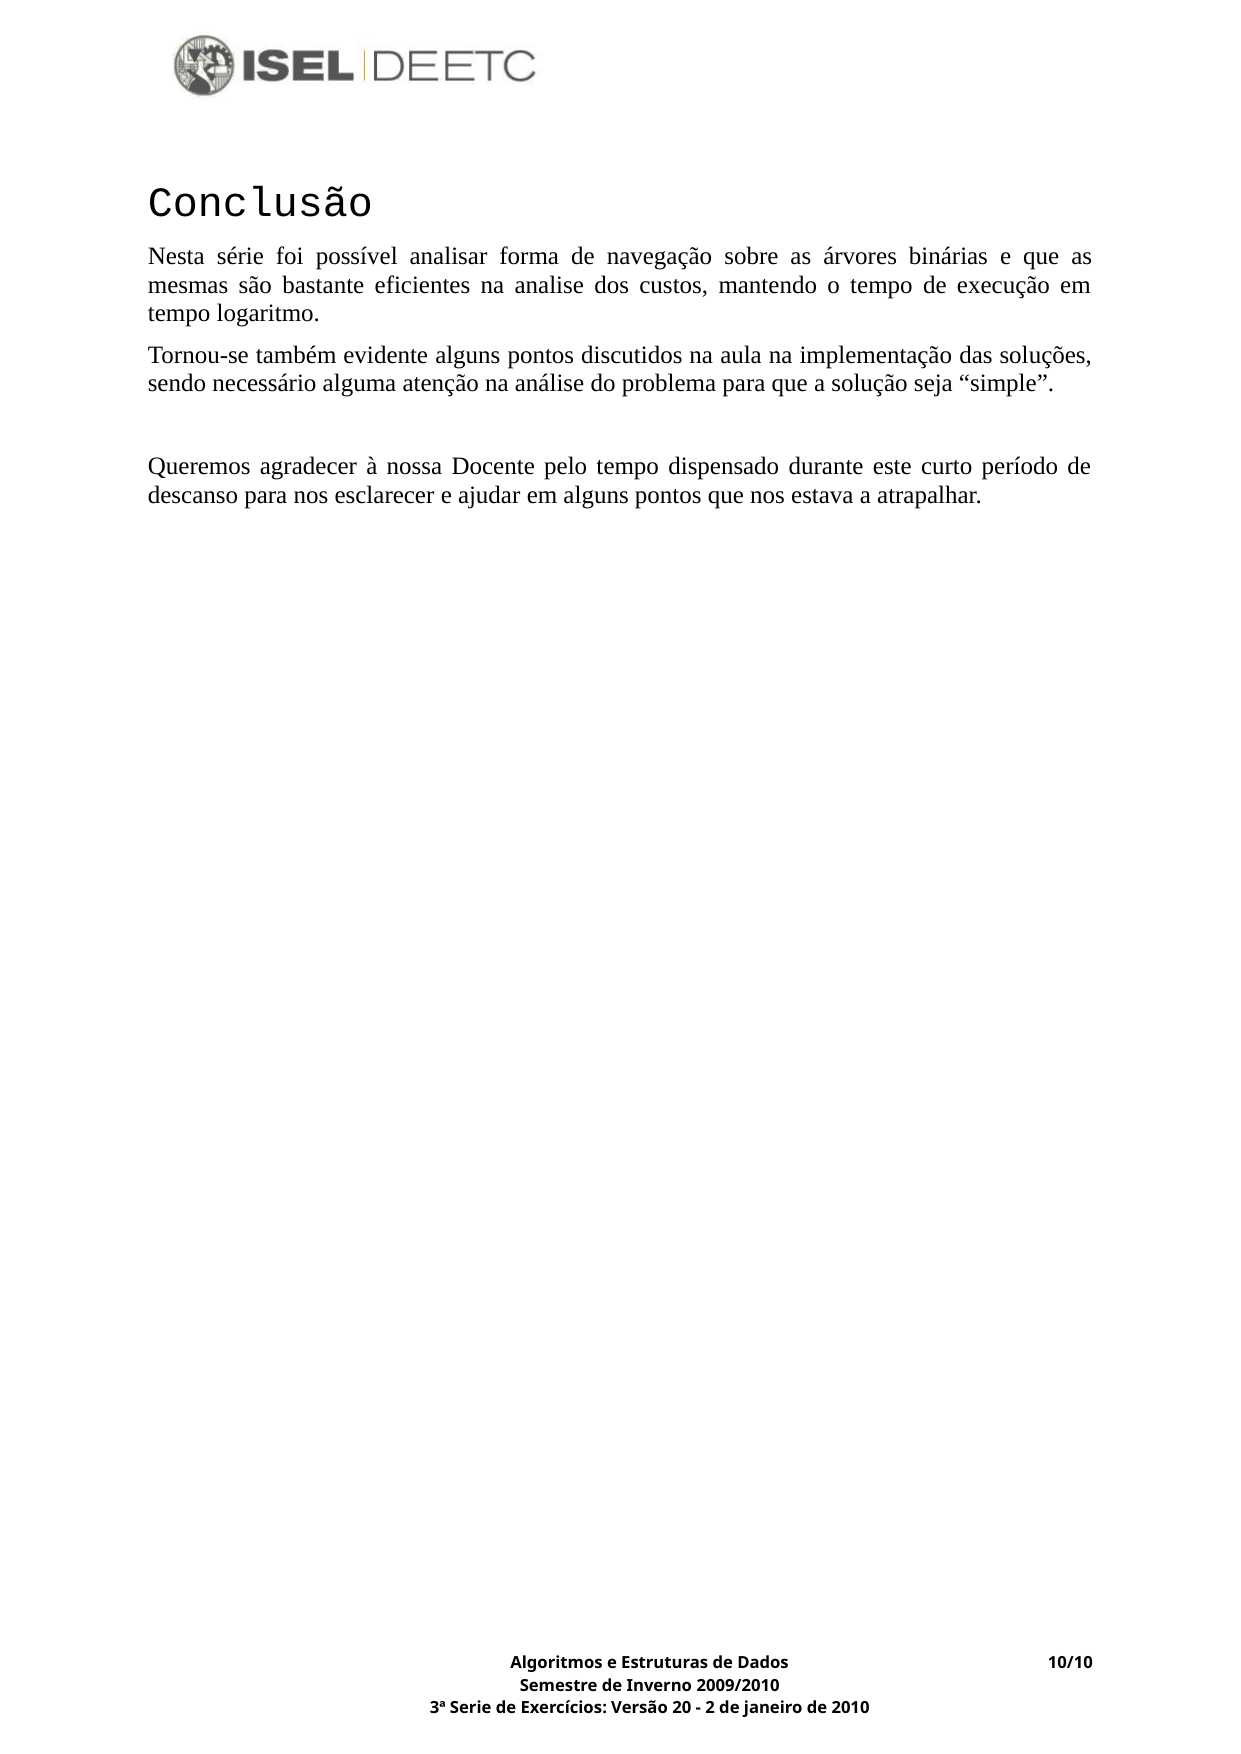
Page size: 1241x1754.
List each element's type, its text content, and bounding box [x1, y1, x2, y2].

subtitle Conclusão [148, 181, 1093, 228]
picture [164, 20, 566, 121]
text Tornou-se também evidente alguns pontos discutidos na aula na implementação das soluções, sendo necessário alguma atenção na análise do problema para que a solução seja “simple”. [148, 340, 1093, 397]
text Queremos agradecer à nossa Docente pelo tempo dispensado durante este curto período de descanso para nos esclarecer e ajudar em alguns pontos que nos estava a atrapalhar. [148, 451, 1093, 508]
text Nesta série foi possível analisar forma de navegação sobre as árvores binárias e que as mesmas são bastante eficientes na analise dos custos, mantendo o tempo de execução em tempo logaritmo. [148, 241, 1093, 327]
